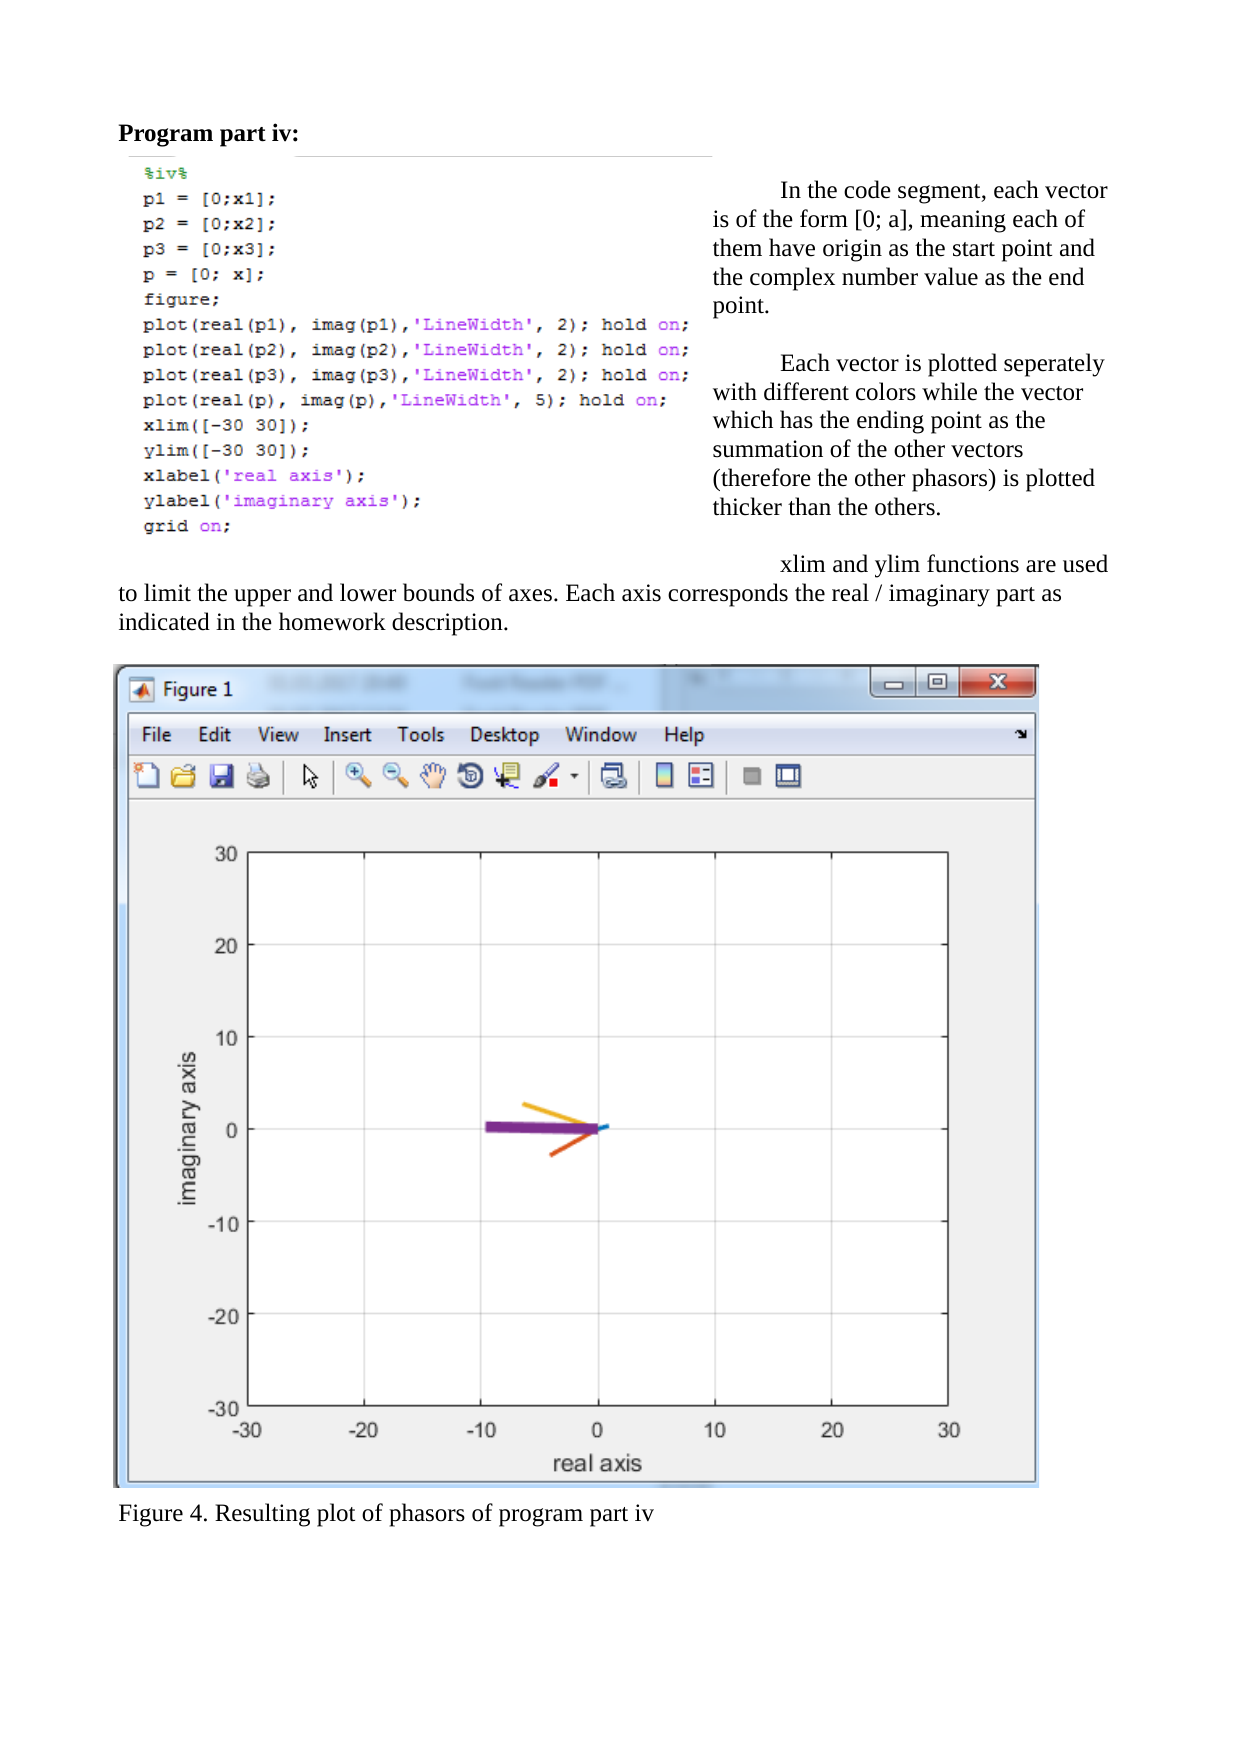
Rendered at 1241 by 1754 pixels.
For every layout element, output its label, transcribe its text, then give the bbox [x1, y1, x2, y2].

text Program part iv: [118, 118, 1122, 147]
text xlim and ylim functions are used to limit the upper and lower bounds of axes. Each axis corresponds the real / imaginary part as indicated in the homework description. [118, 549, 1122, 636]
picture [128, 156, 231, 552]
text Each vector is plotted seperately with different colors while the vector which has the ending point as the summation of the other vectors (therefore the other phasors) is plotted thicker than the others. [710, 348, 1122, 521]
picture [113, 664, 1040, 1488]
text In the code segment, each vector is of the form [0; a], meaning each of them have origin as the start point and the complex number value as the end point. [710, 176, 1122, 319]
text Figure 4. Resulting plot of phasors of program part iv [118, 1498, 1122, 1527]
